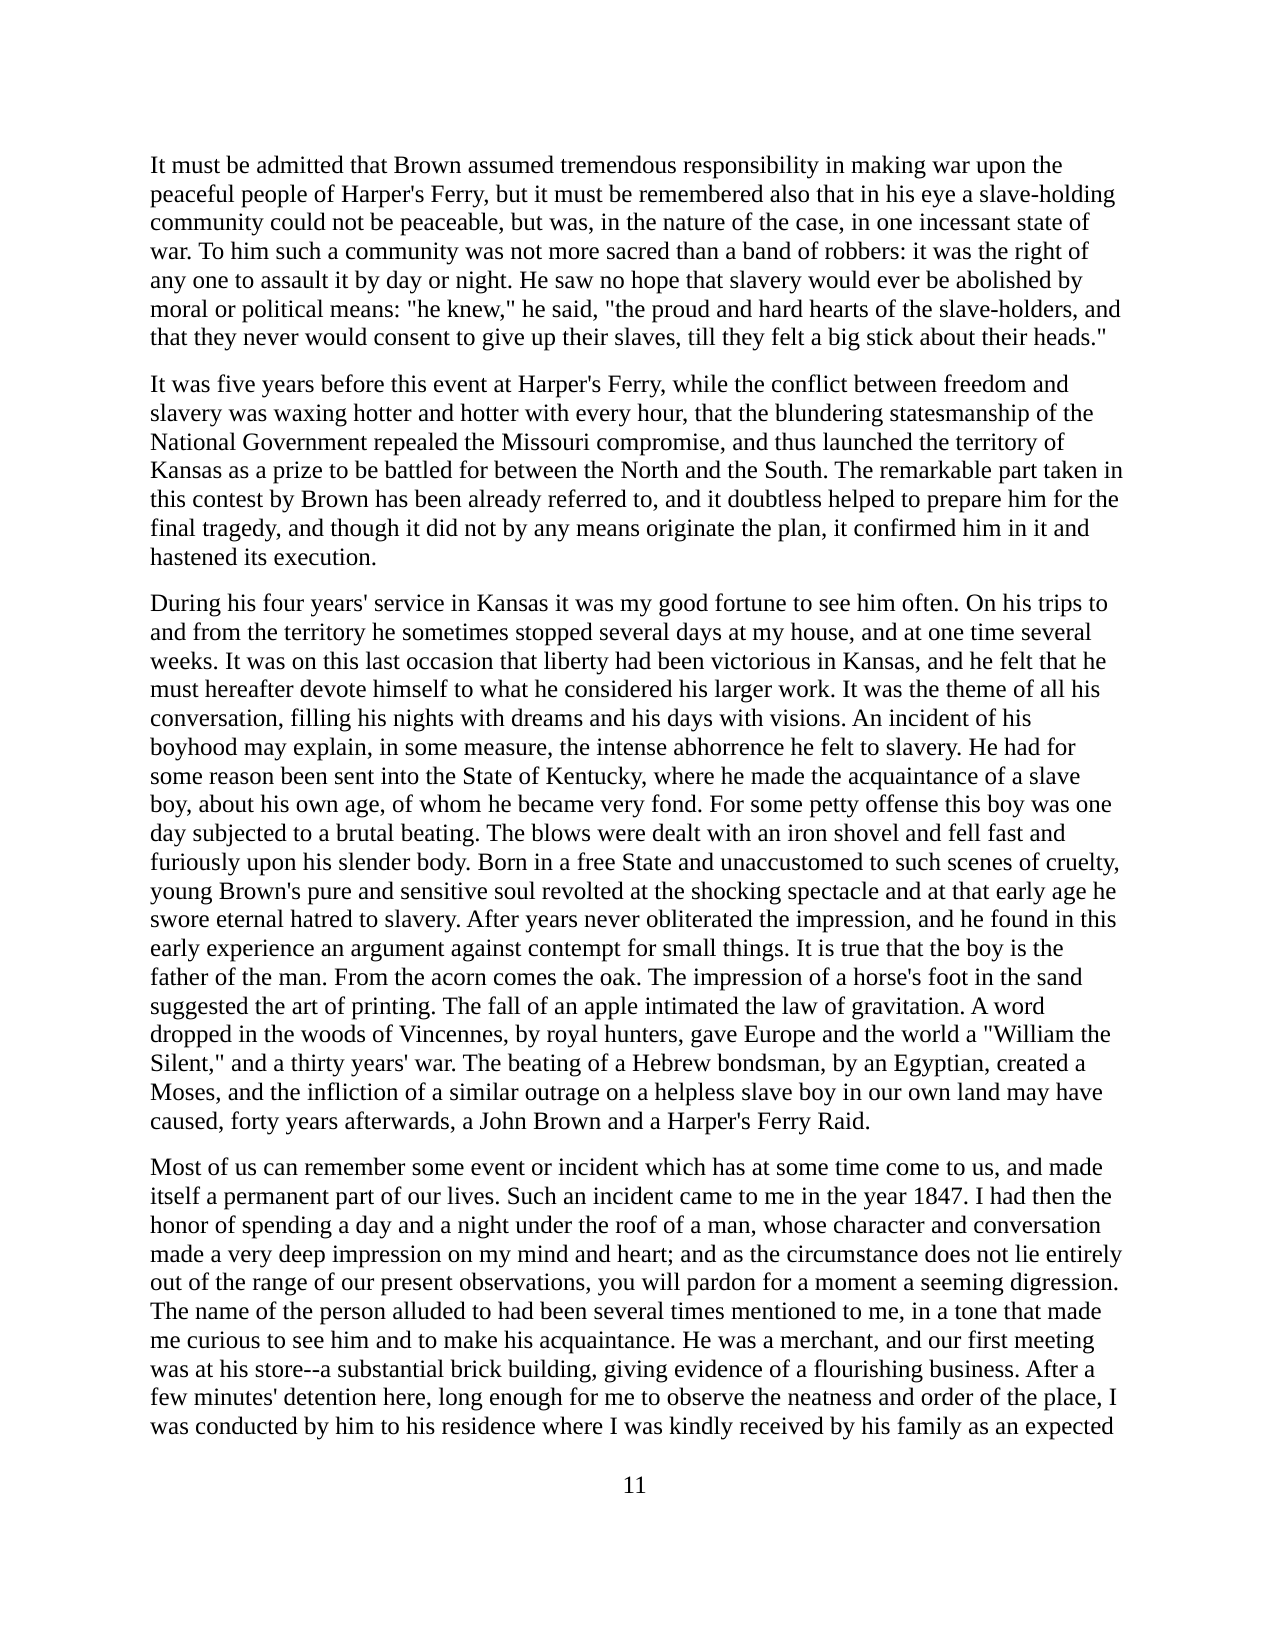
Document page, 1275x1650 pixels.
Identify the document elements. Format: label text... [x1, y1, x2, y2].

text It was five years before this event at Harper's Ferry, while the conflict between freedom and slavery was waxing hotter and hotter with every hour, that the blundering statesmanship of the National Government repealed the Missouri compromise, and thus launched the territory of Kansas as a prize to be battled for between the North and the South. The remarkable part taken in this contest by Brown has been already referred to, and it doubtless helped to prepare him for the final tragedy, and though it did not by any means originate the plan, it confirmed him in it and hastened its execution. [150, 369, 1125, 570]
text Most of us can remember some event or incident which has at some time come to us, and made itself a permanent part of our lives. Such an incident came to me in the year 1847. I had then the honor of spending a day and a night under the roof of a man, whose character and conversation made a very deep impression on my mind and heart; and as the circumstance does not lie entirely out of the range of our present observations, you will pardon for a moment a seeming digression. The name of the person alluded to had been several times mentioned to me, in a tone that made me curious to see him and to make his acquaintance. He was a merchant, and our first meeting was at his store--a substantial brick building, giving evidence of a flourishing business. After a few minutes' detention here, long enough for me to observe the neatness and order of the place, I was conducted by him to his residence where I was kindly received by his family as an expected [150, 1152, 1125, 1440]
text During his four years' service in Kansas it was my good fortune to see him often. On his trips to and from the territory he sometimes stopped several days at my house, and at one time several weeks. It was on this last occasion that liberty had been victorious in Kansas, and he felt that he must hereafter devote himself to what he considered his larger work. It was the theme of all his conversation, filling his nights with dreams and his days with visions. An incident of his boyhood may explain, in some measure, the intense abhorrence he felt to slavery. He had for some reason been sent into the State of Kentucky, where he made the acquaintance of a slave boy, about his own age, of whom he became very fond. For some petty offense this boy was one day subjected to a brutal beating. The blows were dealt with an iron shovel and fell fast and furiously upon his slender body. Born in a free State and unaccustomed to such scenes of cruelty, young Brown's pure and sensitive soul revolted at the shocking spectacle and at that early age he swore eternal hatred to slavery. After years never obliterated the impression, and he found in this early experience an argument against contempt for small things. It is true that the boy is the father of the man. From the acorn comes the oak. The impression of a horse's foot in the sand suggested the art of printing. The fall of an apple intimated the law of gravitation. A word dropped in the woods of Vincennes, by royal hunters, gave Europe and the world a "William the Silent," and a thirty years' war. The beating of a Hebrew bondsman, by an Egyptian, created a Moses, and the infliction of a similar outrage on a helpless slave boy in our own land may have caused, forty years afterwards, a John Brown and a Harper's Ferry Raid. [150, 588, 1125, 1134]
text It must be admitted that Brown assumed tremendous responsibility in making war upon the peaceful people of Harper's Ferry, but it must be remembered also that in his eye a slave-holding community could not be peaceable, but was, in the nature of the case, in one incessant state of war. To him such a community was not more sacred than a band of robbers: it was the right of any one to assault it by day or night. He saw no hope that slavery would ever be abolished by moral or political means: "he knew," he said, "the proud and hard hearts of the slave-holders, and that they never would consent to give up their slaves, till they felt a big stick about their heads." [150, 150, 1125, 351]
